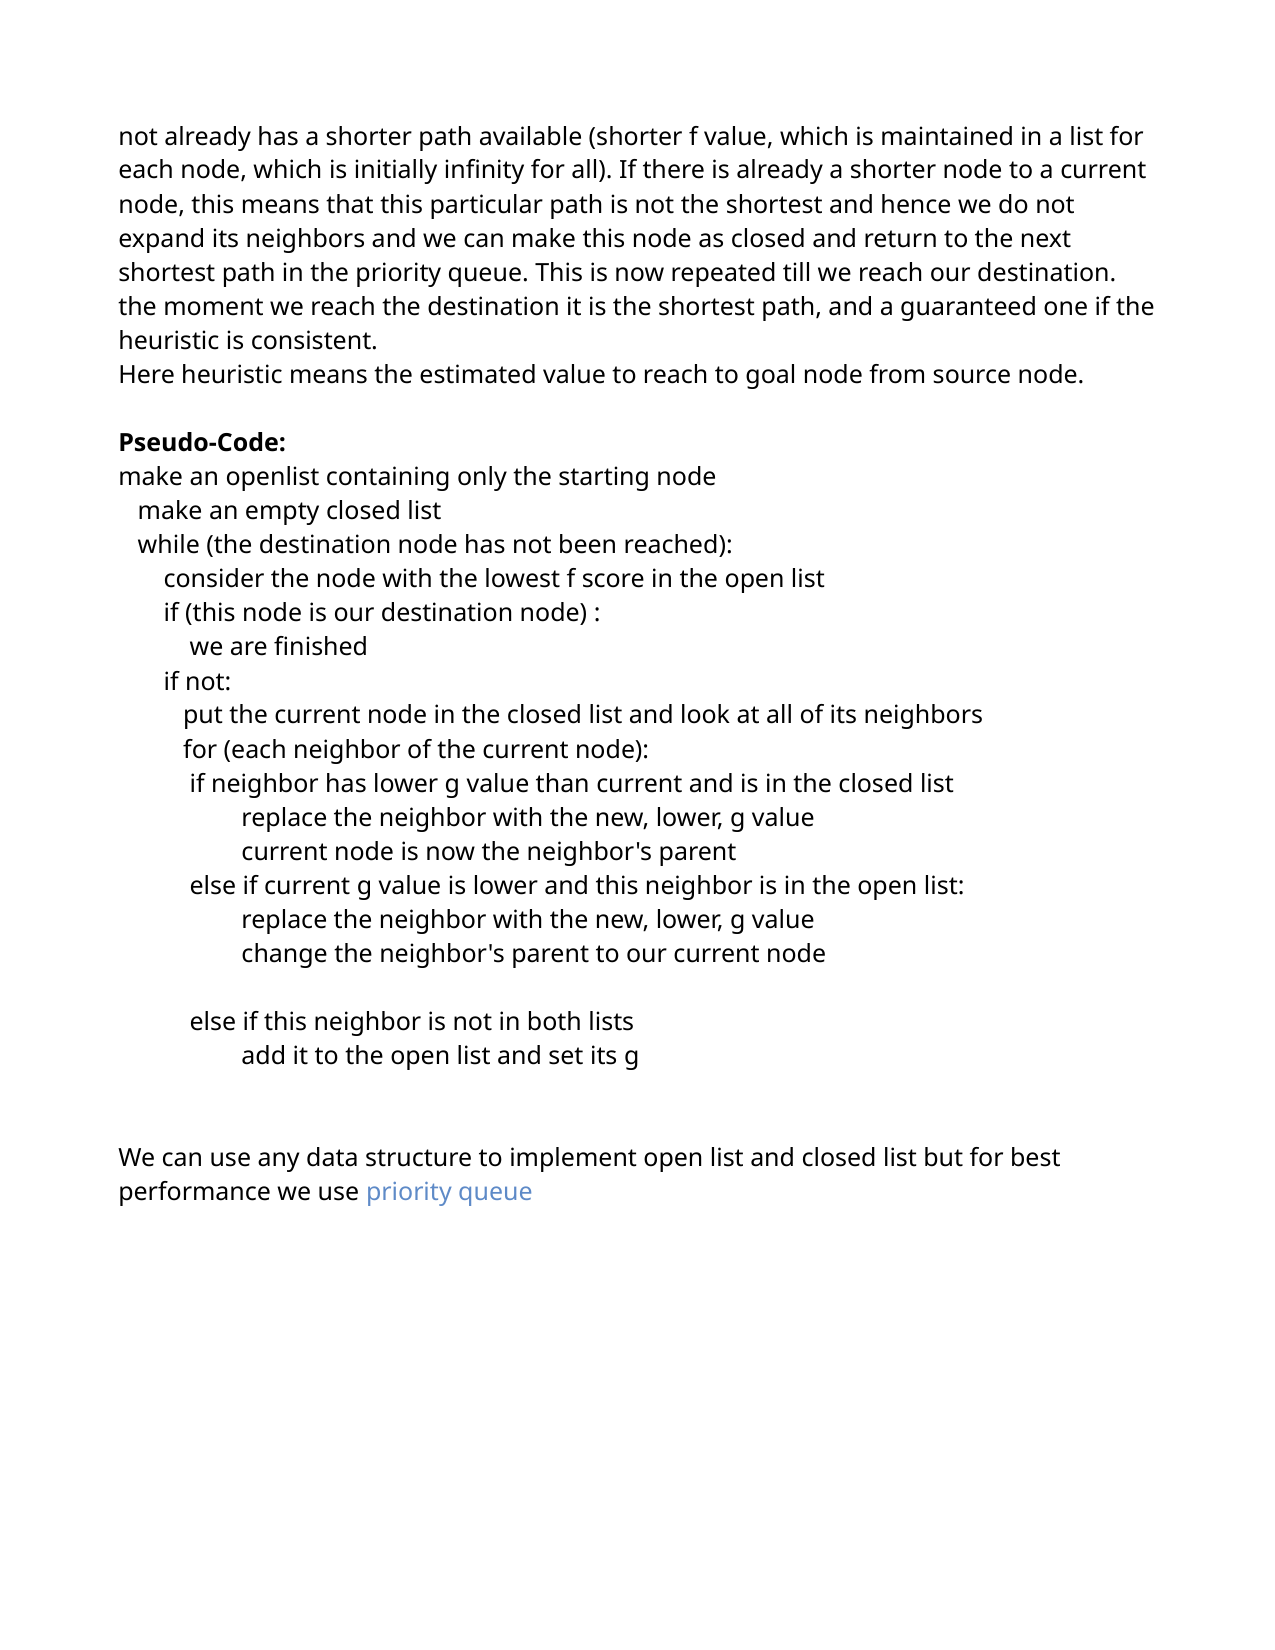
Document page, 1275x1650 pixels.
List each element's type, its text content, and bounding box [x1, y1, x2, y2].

text for (each neighbor of the current node): [118, 731, 1157, 765]
text we are finished [118, 629, 1157, 663]
text replace the neighbor with the new, lower, g value [118, 902, 1157, 936]
text make an openlist containing only the starting node [118, 459, 1157, 493]
text replace the neighbor with the new, lower, g value [118, 799, 1157, 833]
text We can use any data structure to implement open list and closed list but for best performance we use priority queue [118, 1140, 1157, 1208]
text if neighbor has lower g value than current and is in the closed list [118, 765, 1157, 799]
text while (the destination node has not been reached): [118, 527, 1157, 561]
text change the neighbor's parent to our current node [118, 936, 1157, 970]
text not already has a shorter path available (shorter f value, which is maintained in a list for each node, which is initially infinity for all). If there is already a shorter node to a current node, this means that this particular path is not the shortest and hence we do not expand its neighbors and we can make this node as closed and return to the next shortest path in the priority queue. This is now repeated till we reach our destination. the moment we reach the destination it is the shortest path, and a guaranteed one if the heuristic is consistent. [118, 118, 1157, 357]
text if (this node is our destination node) : [118, 595, 1157, 629]
text add it to the open list and set its g [118, 1038, 1157, 1072]
text Pseudo-Code: [118, 425, 1157, 459]
text if not: [118, 663, 1157, 697]
text else if this neighbor is not in both lists [118, 1004, 1157, 1038]
text current node is now the neighbor's parent [118, 833, 1157, 867]
text consider the node with the lowest f score in the open list [118, 561, 1157, 595]
text put the current node in the closed list and look at all of its neighbors [118, 697, 1157, 731]
text else if current g value is lower and this neighbor is in the open list: [118, 867, 1157, 902]
text Here heuristic means the estimated value to reach to goal node from source node. [118, 357, 1157, 391]
text make an empty closed list [118, 493, 1157, 527]
